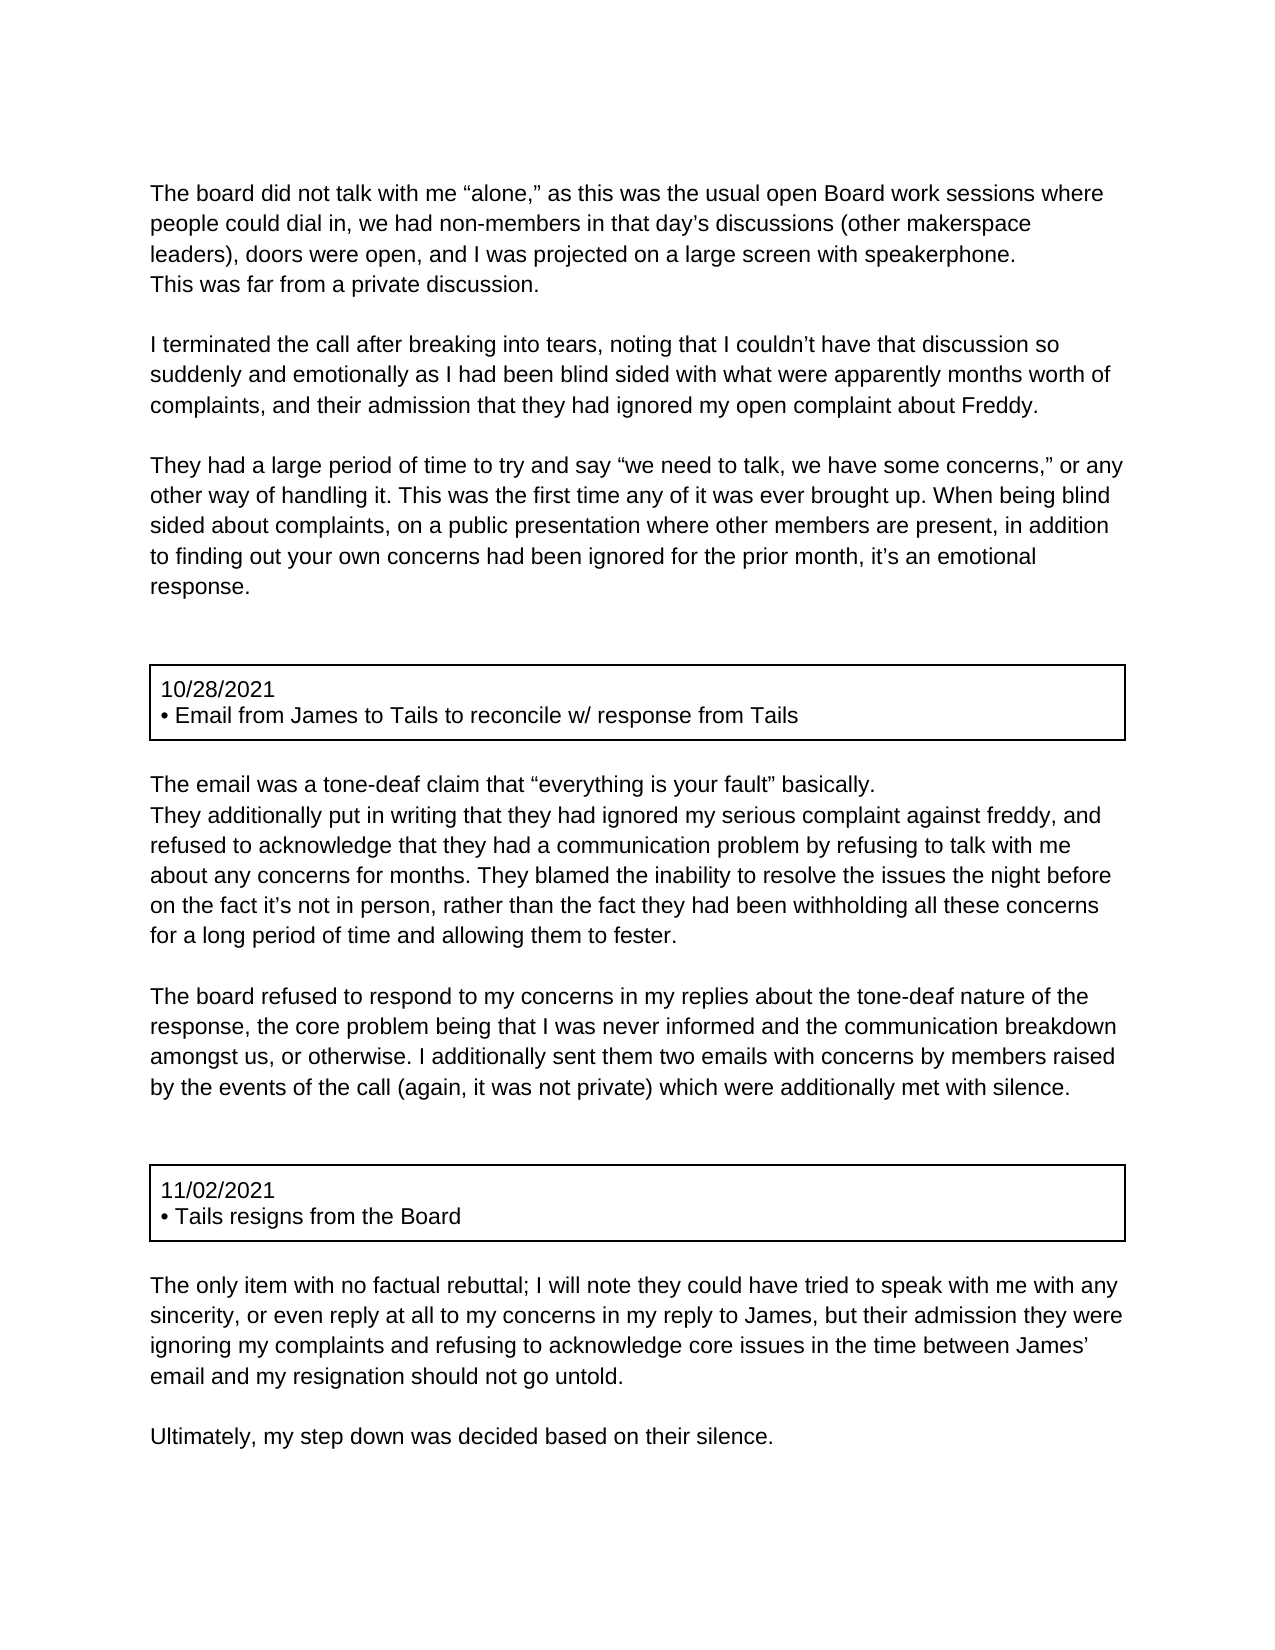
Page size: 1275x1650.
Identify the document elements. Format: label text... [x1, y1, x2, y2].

text This was far from a private discussion. [150, 271, 1125, 297]
text The email was a tone-deaf claim that “everything is your fault” basically. [150, 771, 1125, 798]
table_header 11/02/2021 • Tails resigns from the Board [151, 1166, 1124, 1240]
table_header 10/28/2021 • Email from James to Tails to reconcile w/ response from Tails [151, 666, 1124, 739]
text They additionally put in writing that they had ignored my serious complaint against freddy, and refused to acknowledge that they had a communication problem by refusing to talk with me about any concerns for months. They blamed the inability to resolve the issues the night before on the fact it’s not in person, rather than the fact they had been withholding all these concerns for a long period of time and allowing them to fester. [150, 802, 1125, 949]
text The only item with no factual rebuttal; I will note they could have tried to speak with me with any sincerity, or even reply at all to my concerns in my reply to James, but their admission they were ignoring my complaints and refusing to acknowledge core issues in the time between James’ email and my resignation should not go untold. [150, 1272, 1125, 1389]
text I terminated the call after breaking into tears, noting that I couldn’t have that discussion so suddenly and emotionally as I had been blind sided with what were apparently months worth of complaints, and their admission that they had ignored my open complaint about Freddy. [150, 331, 1125, 418]
text The board did not talk with me “alone,” as this was the usual open Board work sessions where people could dial in, we had non-members in that day’s discussions (other makerspace leaders), doors were open, and I was projected on a large screen with speakerphone. [150, 180, 1125, 267]
text Ultimately, my step down was decided based on their silence. [150, 1423, 1125, 1449]
text They had a large period of time to try and say “we need to talk, we have some concerns,” or any other way of handling it. This was the first time any of it was ever brought up. When being blind sided about complaints, on a public presentation where other members are present, in addition to finding out your own concerns had been ignored for the prior month, it’s an emotional response. [150, 452, 1125, 599]
text The board refused to respond to my concerns in my replies about the tone-deaf nature of the response, the core problem being that I was never informed and the communication breakdown amongst us, or otherwise. I additionally sent them two emails with concerns by members raised by the events of the call (again, it was not private) which were additionally met with silence. [150, 983, 1125, 1100]
